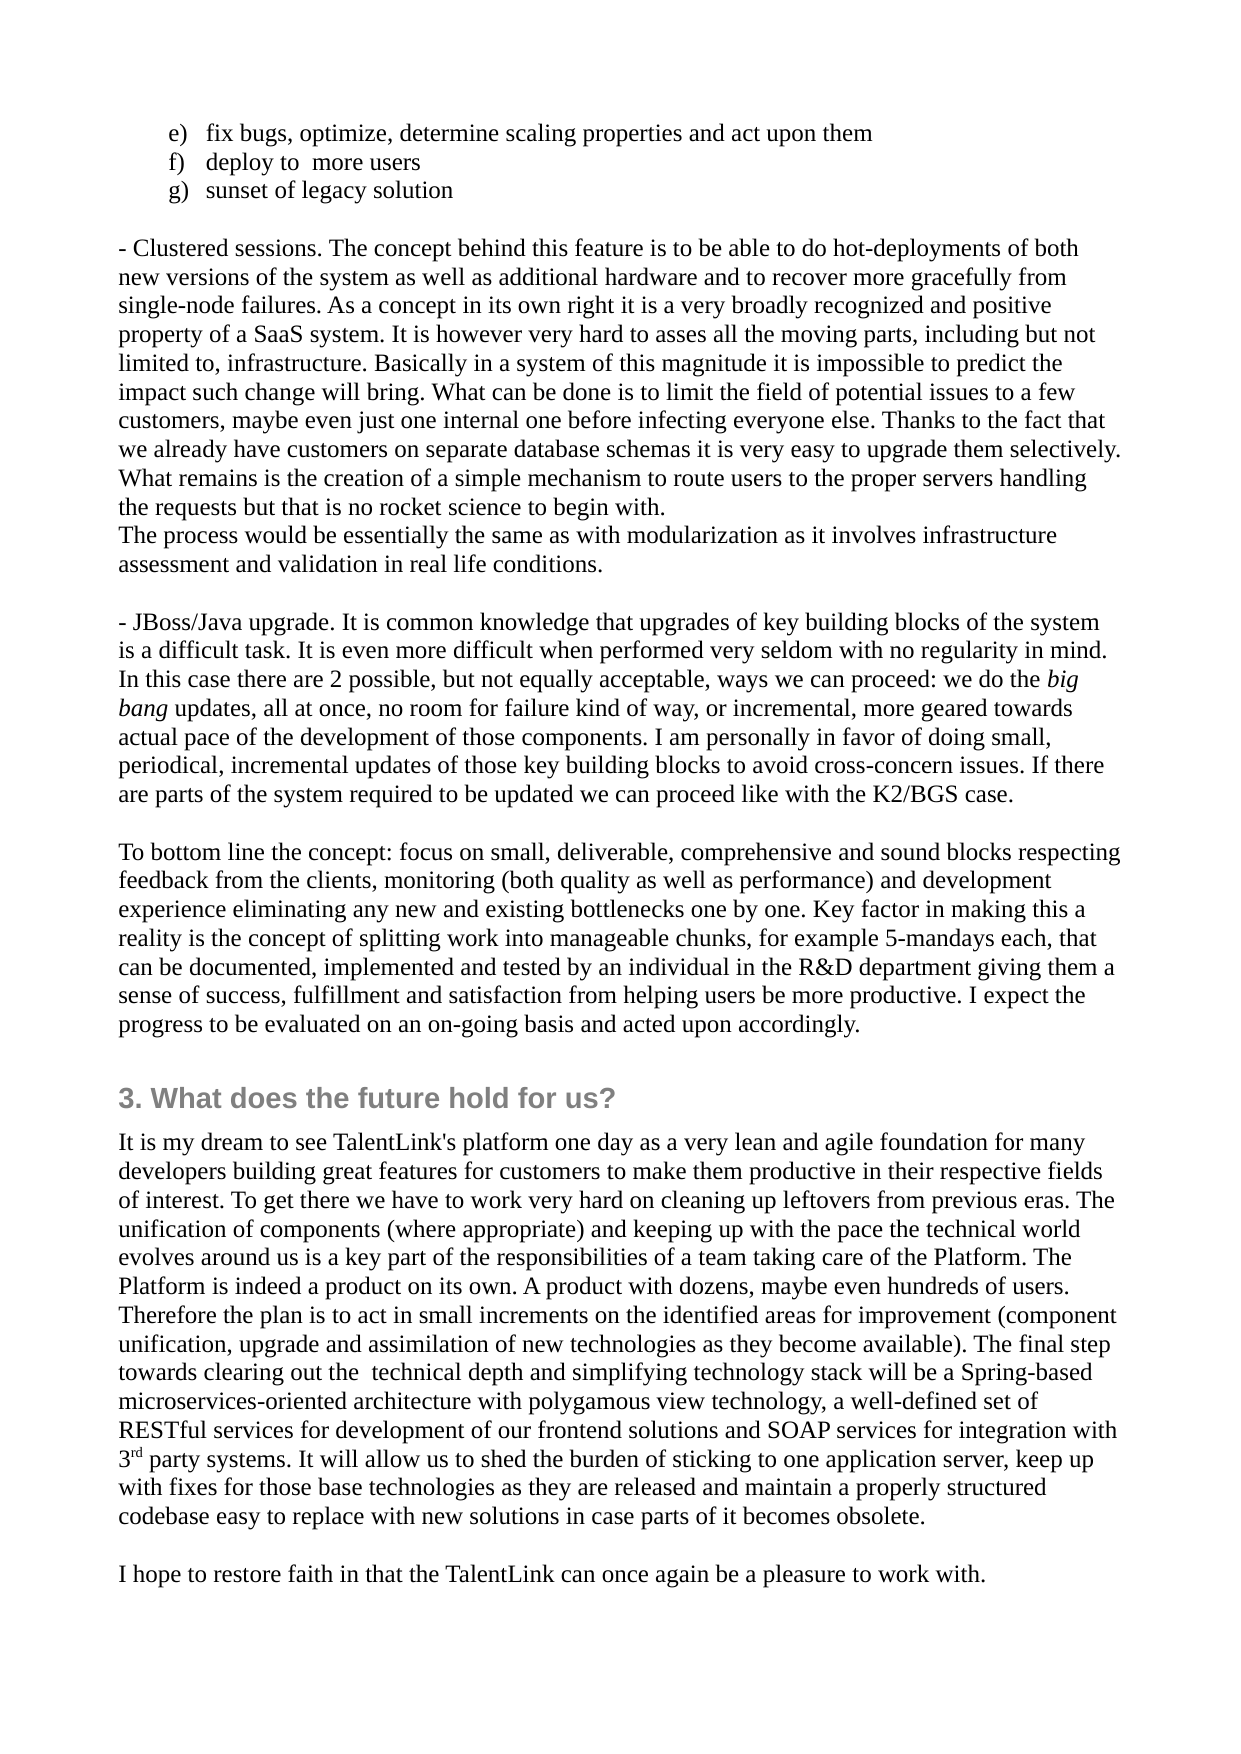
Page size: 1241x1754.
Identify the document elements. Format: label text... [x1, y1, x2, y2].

text The process would be essentially the same as with modularization as it involves infrastructure assessment and validation in real life conditions. [118, 521, 1122, 578]
list fix bugs, optimize, determine scaling properties and act upon them [168, 118, 1122, 147]
text To bottom line the concept: focus on small, deliverable, comprehensive and sound blocks respecting feedback from the clients, monitoring (both quality as well as performance) and development experience eliminating any new and existing bottlenecks one by one. Key factor in making this a reality is the concept of splitting work into manageable chunks, for example 5-mandays each, that can be documented, implemented and tested by an individual in the R&D department giving them a sense of success, fulfillment and satisfaction from helping users be more productive. I expect the progress to be evaluated on an on-going basis and acted upon accordingly. [118, 837, 1122, 1038]
subtitle 3. What does the future hold for us? [118, 1081, 1122, 1115]
text It is my dream to see TalentLink's platform one day as a very lean and agile foundation for many developers building great features for customers to make them productive in their respective fields of interest. To get there we have to work very hard on cleaning up leftovers from previous eras. The unification of components (where appropriate) and keeping up with the pace the technical world evolves around us is a key part of the responsibilities of a team taking care of the Platform. The Platform is indeed a product on its own. A product with dozens, maybe even hundreds of users. Therefore the plan is to act in small increments on the identified areas for improvement (component unification, upgrade and assimilation of new technologies as they become available). The final step towards clearing out the technical depth and simplifying technology stack will be a Spring-based microservices-oriented architecture with polygamous view technology, a well-defined set of RESTful services for development of our frontend solutions and SOAP services for integration with 3rd party systems. It will allow us to shed the burden of sticking to one application server, keep up with fixes for those base technologies as they are released and maintain a properly structured codebase easy to replace with new solutions in case parts of it becomes obsolete. [118, 1127, 1122, 1530]
list deploy to more users [168, 147, 1122, 176]
text - Clustered sessions. The concept behind this feature is to be able to do hot-deployments of both new versions of the system as well as additional hardware and to recover more gracefully from single-node failures. As a concept in its own right it is a very broadly recognized and positive property of a SaaS system. It is however very hard to asses all the moving parts, including but not limited to, infrastructure. Basically in a system of this magnitude it is impossible to predict the impact such change will bring. What can be done is to limit the field of potential issues to a few customers, maybe even just one internal one before infecting everyone else. Thanks to the fact that we already have customers on separate database schemas it is very easy to upgrade them selectively. What remains is the creation of a simple mechanism to route users to the proper servers handling the requests but that is no rocket science to begin with. [118, 233, 1122, 521]
text - JBoss/Java upgrade. It is common knowledge that upgrades of key building blocks of the system is a difficult task. It is even more difficult when performed very seldom with no regularity in mind. In this case there are 2 possible, but not equally acceptable, ways we can proceed: we do the big bang updates, all at once, no room for failure kind of way, or incremental, more geared towards actual pace of the development of those components. I am personally in favor of doing small, periodical, incremental updates of those key building blocks to avoid cross-concern issues. If there are parts of the system required to be updated we can proceed like with the K2/BGS case. [118, 607, 1122, 808]
text I hope to restore faith in that the TalentLink can once again be a pleasure to work with. [118, 1559, 1122, 1587]
list sunset of legacy solution [168, 176, 1122, 204]
